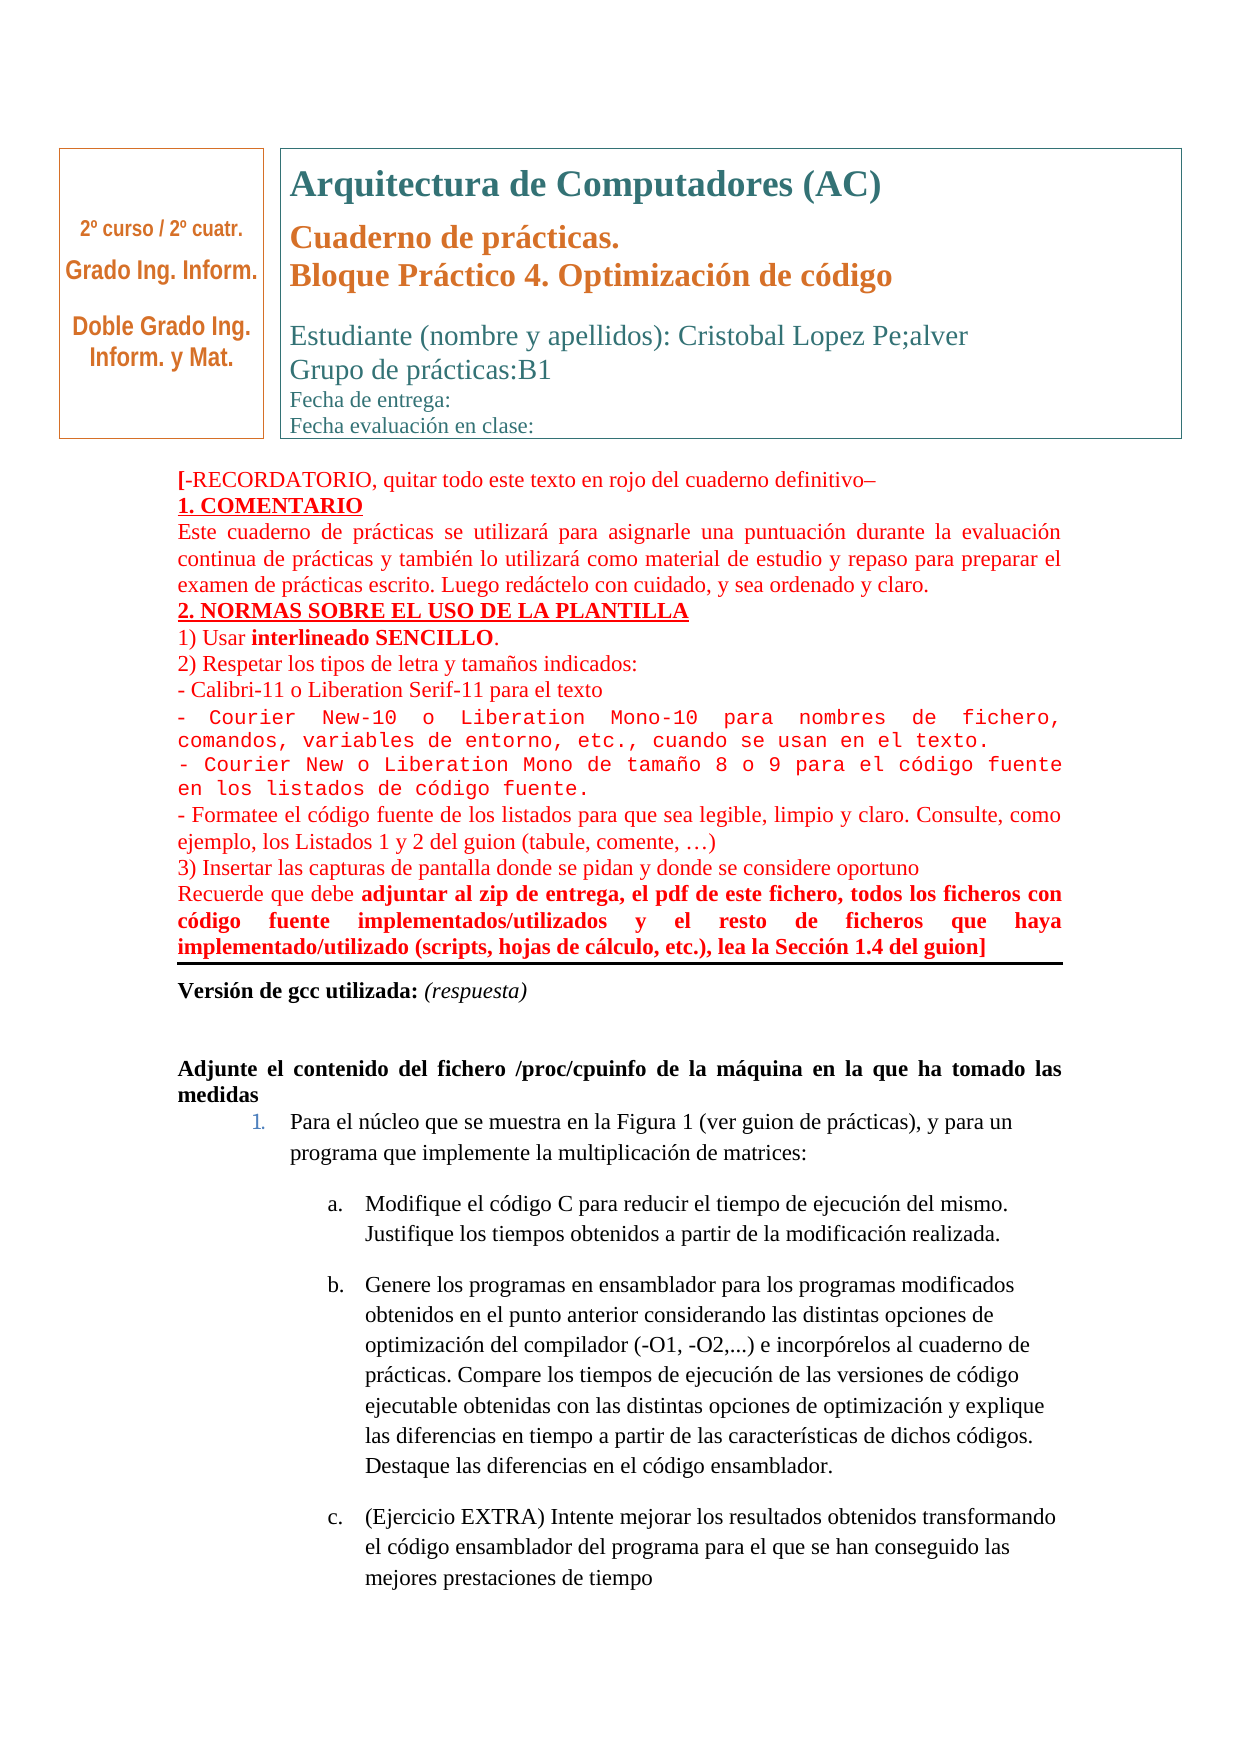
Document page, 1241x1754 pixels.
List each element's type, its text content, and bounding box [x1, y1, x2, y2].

text Este cuaderno de prácticas se utilizará para asignarle una puntuación durante la evaluación continua de prácticas y también lo utilizará como material de estudio y repaso para preparar el examen de prácticas escrito. Luego redáctelo con cuidado, y sea ordenado y claro. [177, 518, 1063, 597]
text - Courier New-10 o Liberation Mono-10 para nombres de fichero, comandos, variables de entorno, etc., cuando se usan en el texto. [177, 703, 1063, 754]
text 1) Usar interlineado SENCILLO. [177, 624, 1063, 650]
text 2. NORMAS SOBRE EL USO DE LA PLANTILLA [177, 597, 1063, 624]
list Para el núcleo que se muestra en la Figura 1 (ver guion de prácticas), y para un programa que implemente la multiplicación de matrices: [252, 1108, 1063, 1165]
table_header Arquitectura de Computadores (AC) Cuaderno de prácticas. Bloque Práctico 4. Optimización de código Estudiante (nombre y apellidos): Cristobal Lopez Pe;alver Grupo de prácticas:B1 Fecha de entrega: Fecha evaluación en clase: [281, 149, 1181, 438]
text Recuerde que debe adjuntar al zip de entrega, el pdf de este fichero, todos los ficheros con código fuente implementados/utilizados y el resto de ficheros que haya implementado/utilizado (scripts, hojas de cálculo, etc.), lea la Sección 1.4 del guion] [177, 881, 1063, 962]
list Adjunte el contenido del fichero /proc/cpuinfo de la máquina en la que ha tomado las medidas [177, 1055, 1063, 1108]
text - Formatee el código fuente de los listados para que sea legible, limpio y claro. Consulte, como ejemplo, los Listados 1 y 2 del guion (tabule, comente, …) [177, 801, 1063, 854]
table_header [264, 148, 280, 438]
text 1. COMENTARIO [177, 492, 1063, 518]
list Modifique el código C para reducir el tiempo de ejecución del mismo. Justifique los tiempos obtenidos a partir de la modificación realizada. [327, 1190, 1063, 1246]
text [-RECORDATORIO, quitar todo este texto en rojo del cuaderno definitivo– [177, 466, 1063, 492]
list Versión de gcc utilizada: (respuesta) [177, 977, 1063, 1004]
text 3) Insertar las capturas de pantalla donde se pidan y donde se considere oportuno [177, 854, 1063, 881]
list Genere los programas en ensamblador para los programas modificados obtenidos en el punto anterior considerando las distintas opciones de optimización del compilador (-O1, -O2,...) e incorpórelos al cuaderno de prácticas. Compare los tiempos de ejecución de las versiones de código ejecutable obtenidas con las distintas opciones de optimización y explique las diferencias en tiempo a partir de las características de dichos códigos. Destaque las diferencias en el código ensamblador. [327, 1271, 1063, 1478]
table_header 2º curso / 2º cuatr. Grado Ing. Inform. Doble Grado Ing. Inform. y Mat. [60, 149, 263, 438]
text 2) Respetar los tipos de letra y tamaños indicados: [177, 650, 1063, 677]
text - Courier New o Liberation Mono de tamaño 8 o 9 para el código fuente en los listados de código fuente. [177, 754, 1063, 801]
text - Calibri-11 o Liberation Serif-11 para el texto [177, 677, 1063, 703]
list (Ejercicio EXTRA) Intente mejorar los resultados obtenidos transformando el código ensamblador del programa para el que se han conseguido las mejores prestaciones de tiempo [327, 1503, 1063, 1590]
